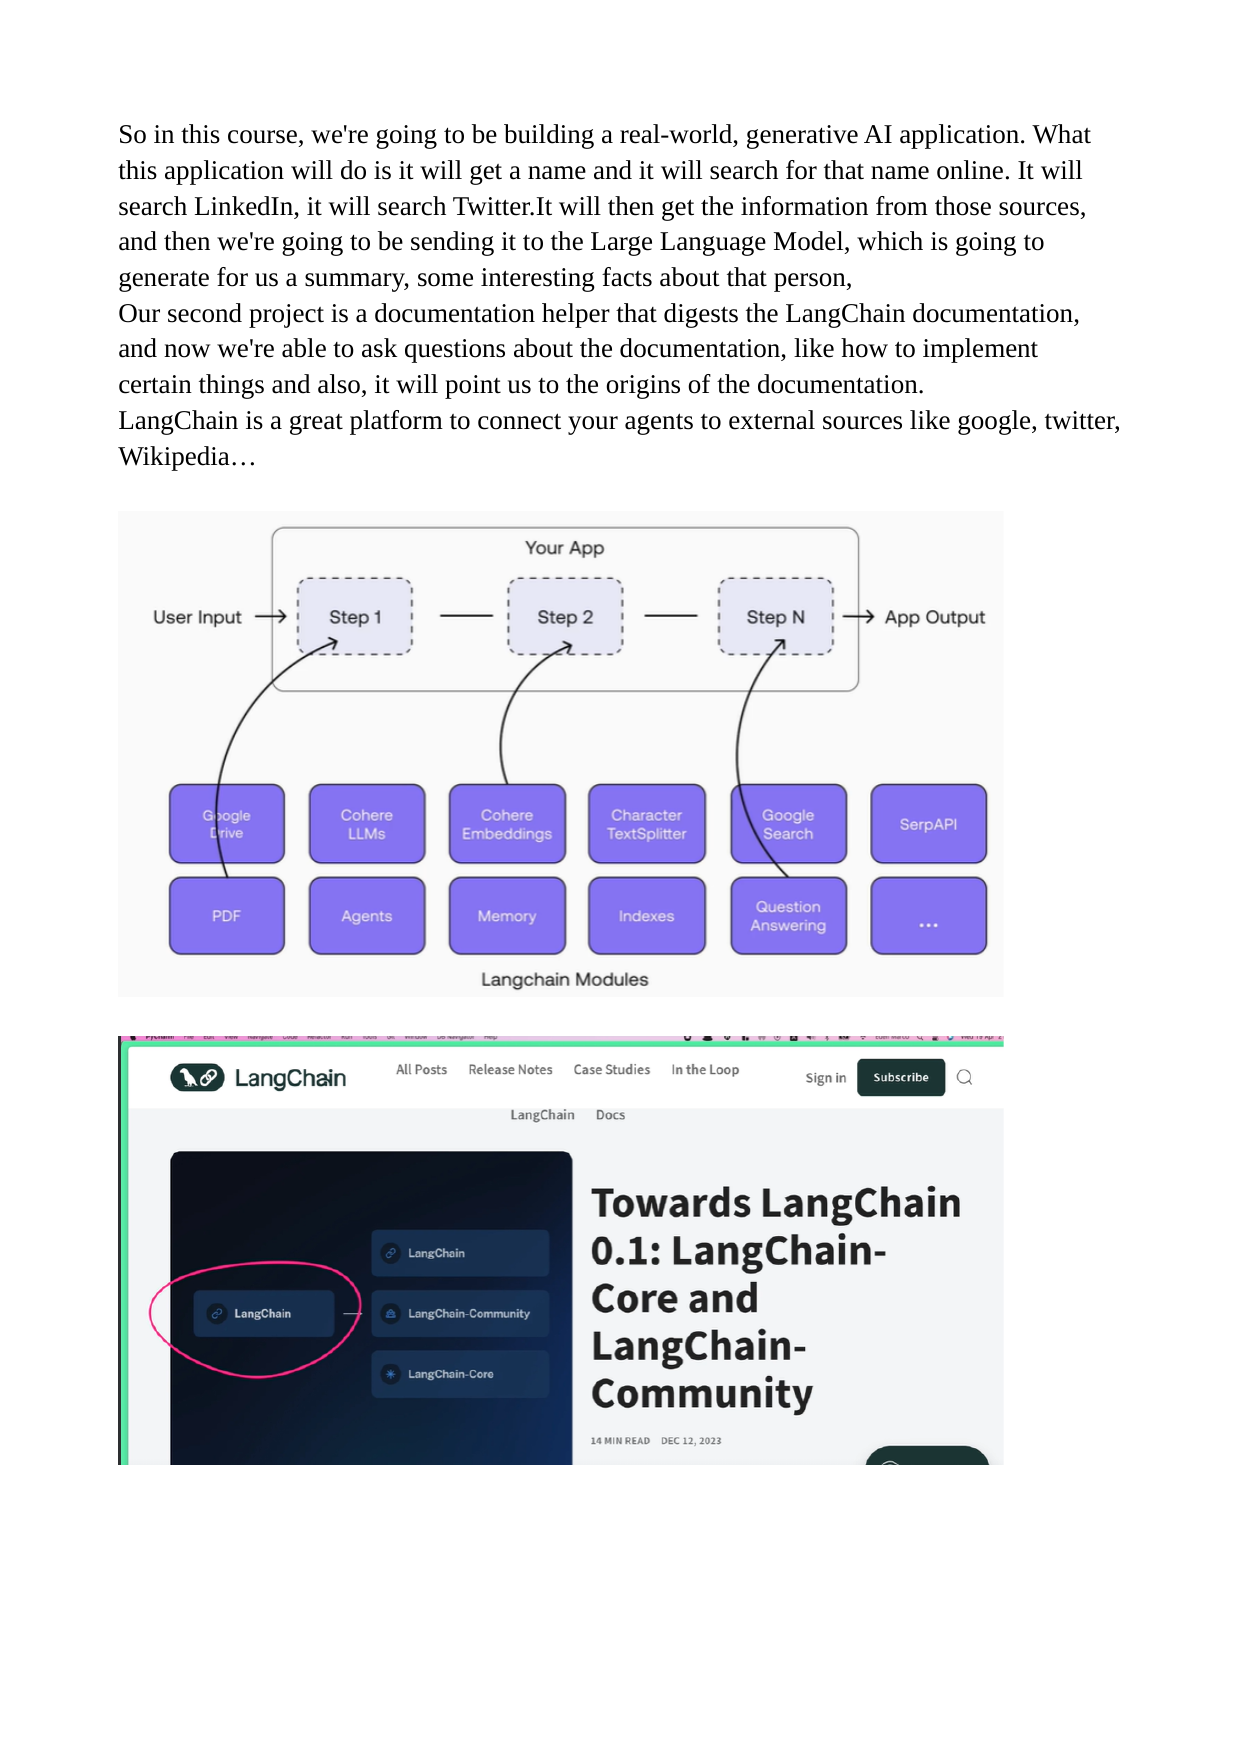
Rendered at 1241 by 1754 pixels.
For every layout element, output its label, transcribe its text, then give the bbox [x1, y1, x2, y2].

text LangChain is a great platform to connect your agents to external sources like google, twitter, Wikipedia… [118, 404, 1122, 471]
picture [118, 1036, 1004, 1465]
picture [118, 511, 1004, 997]
text Our second project is a documentation helper that digests the LangChain documentation, and now we're able to ask questions about the documentation, like how to implement certain things and also, it will point us to the origins of the documentation. [118, 297, 1122, 399]
text So in this course, we're going to be building a real-world, generative AI application. What this application will do is it will get a name and it will search for that name online. It will search LinkedIn, it will search Twitter.It will then get the information from those sources, and then we're going to be sending it to the Large Language Model, which is going to generate for us a summary, some interesting facts about that person, [118, 118, 1122, 292]
